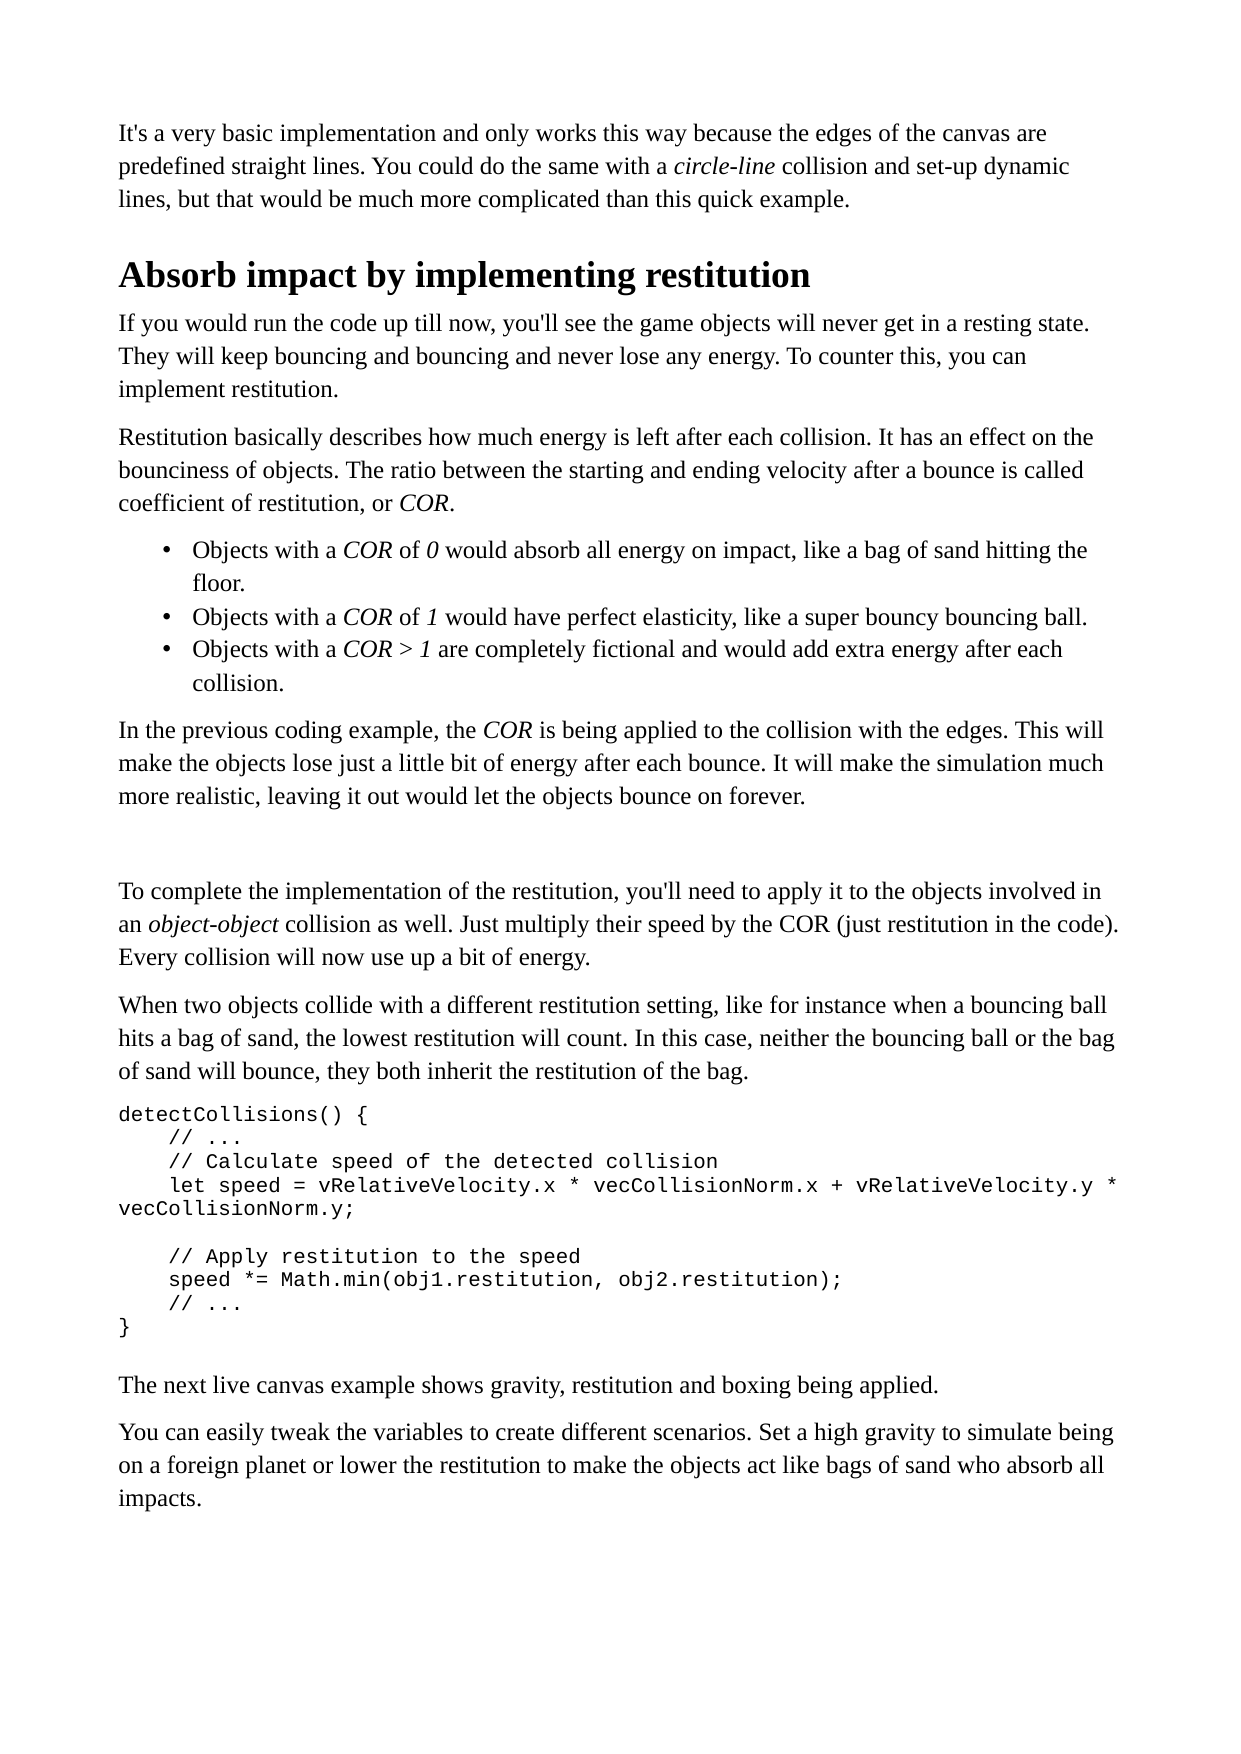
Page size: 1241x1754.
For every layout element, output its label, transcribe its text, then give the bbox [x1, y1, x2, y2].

list Objects with a COR > 1 are completely fictional and would add extra energy after each collision. [162, 634, 1122, 696]
subtitle Absorb impact by implementing restitution [118, 253, 1122, 296]
text } [118, 1317, 1122, 1340]
text You can easily tweak the variables to create different scenarios. Set a high gravity to simulate being on a foreign planet or lower the restitution to make the objects act like bags of sand who absorb all impacts. [118, 1417, 1122, 1512]
text If you would run the code up till now, you'll see the game objects will never get in a resting state. They will keep bouncing and bouncing and never lose any energy. To counter this, you can implement restitution. [118, 308, 1122, 403]
list Objects with a COR of 0 would absorb all energy on impact, like a bag of sand hitting the floor. [162, 536, 1122, 597]
text detectCollisions() { [118, 1104, 1122, 1127]
list Objects with a COR of 1 would have perfect elasticity, like a super bouncy bouncing ball. [162, 602, 1122, 630]
text To complete the implementation of the restitution, you'll need to apply it to the objects involved in an object-object collision as well. Just multiply their speed by the COR (just restitution in the code). Every collision will now use up a bit of energy. [118, 876, 1122, 971]
text speed *= Math.min(obj1.restitution, obj2.restitution); [118, 1269, 1122, 1293]
text The next live canvas example shows gravity, restitution and boxing being applied. [118, 1370, 1122, 1398]
text // Calculate speed of the detected collision [118, 1151, 1122, 1175]
text It's a very basic implementation and only works this way because the edges of the canvas are predefined straight lines. You could do the same with a circle-line collision and set-up dynamic lines, but that would be much more complicated than this quick example. [118, 118, 1122, 213]
text let speed = vRelativeVelocity.x * vecCollisionNorm.x + vRelativeVelocity.y * vecCollisionNorm.y; [118, 1175, 1122, 1222]
text When two objects collide with a different restitution setting, like for instance when a bouncing ball hits a bag of sand, the lowest restitution will count. In this case, neither the bouncing ball or the bag of sand will bounce, they both inherit the restitution of the bag. [118, 990, 1122, 1085]
text // Apply restitution to the speed [118, 1246, 1122, 1269]
text // ... [118, 1293, 1122, 1317]
text Restitution basically describes how much energy is left after each collision. It has an effect on the bounciness of objects. The ratio between the starting and ending velocity after a bounce is called coefficient of restitution, or COR. [118, 422, 1122, 517]
text In the previous coding example, the COR is being applied to the collision with the edges. This will make the objects lose just a little bit of energy after each bounce. It will make the simulation much more realistic, leaving it out would let the objects bounce on forever. [118, 715, 1122, 810]
text // ... [118, 1127, 1122, 1151]
